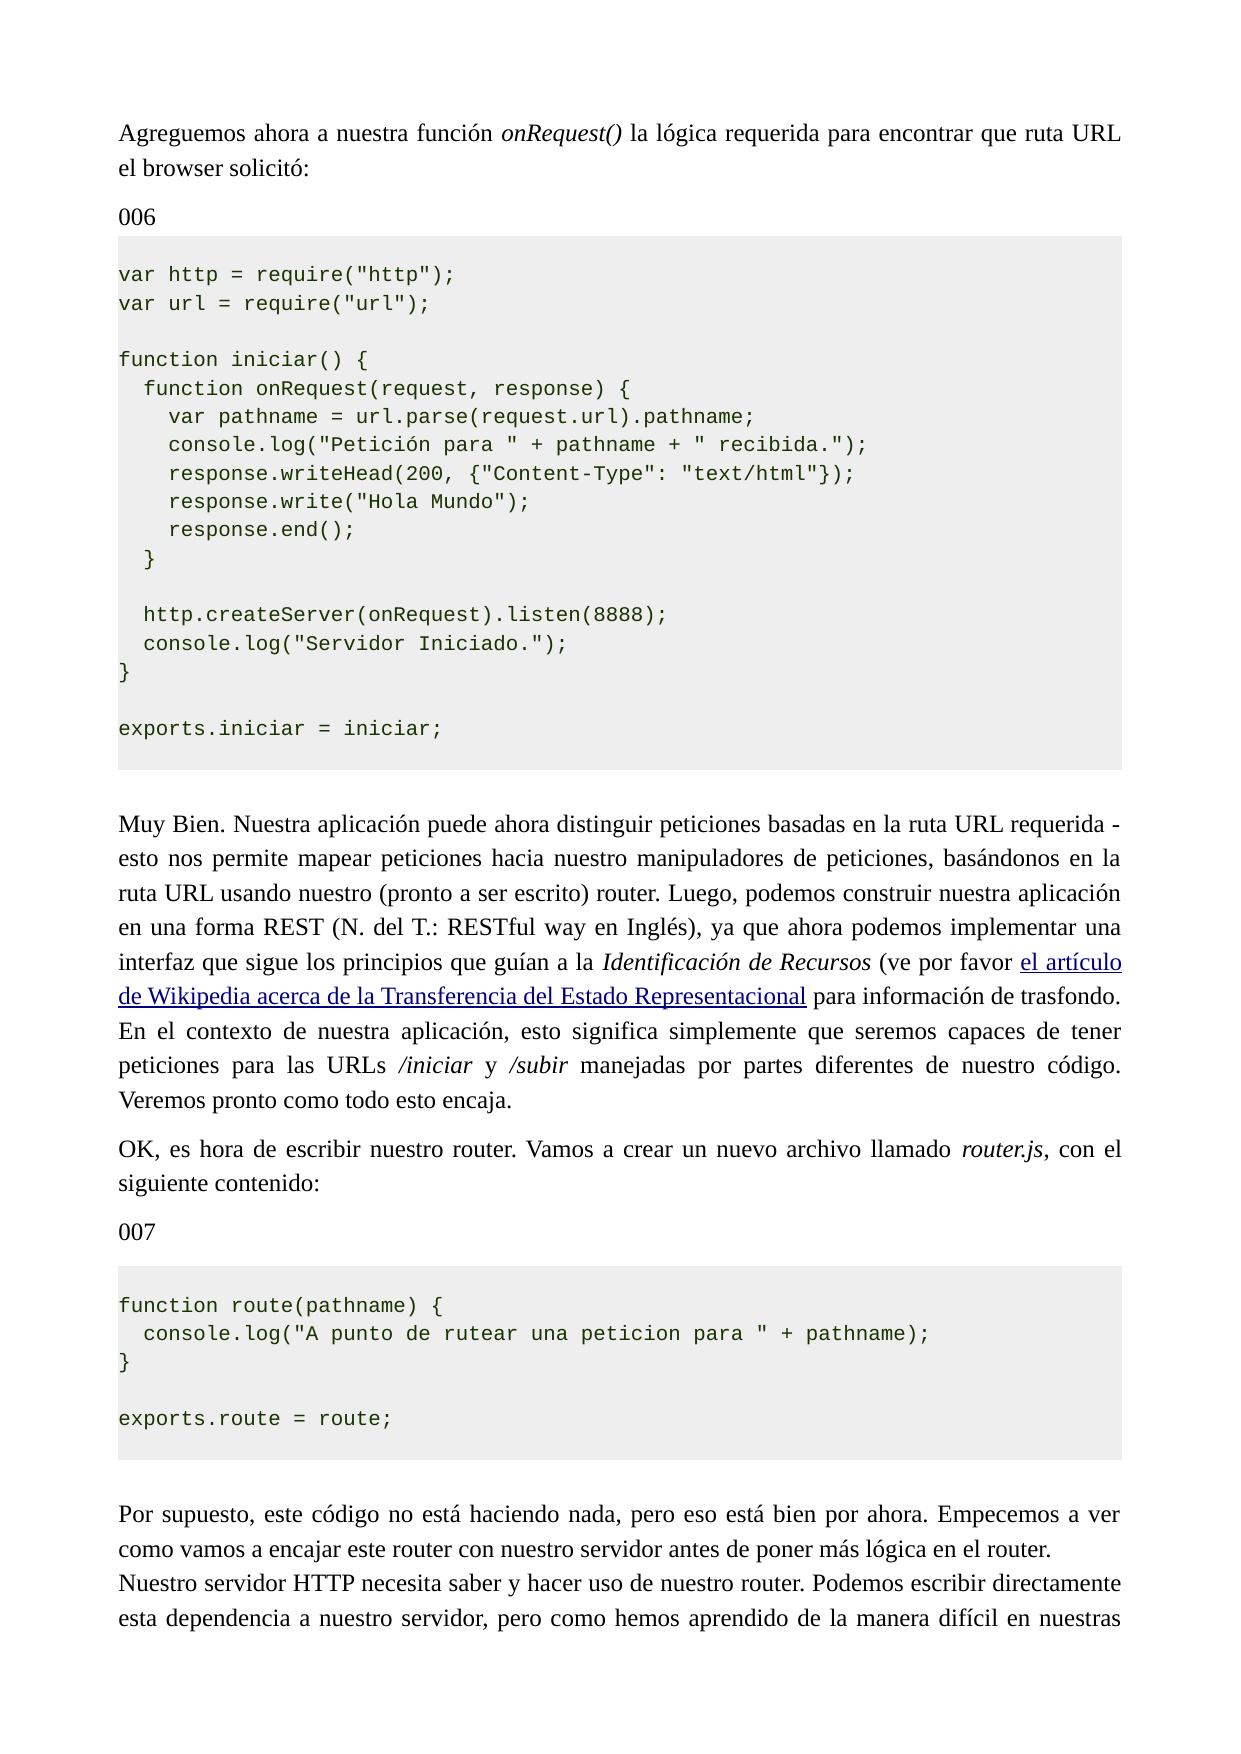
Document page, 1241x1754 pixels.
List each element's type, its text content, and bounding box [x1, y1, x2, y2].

text function iniciar() { [118, 349, 1122, 373]
text response.end(); [118, 519, 1122, 543]
text 007 [118, 1217, 1122, 1246]
text Nuestro servidor HTTP necesita saber y hacer uso de nuestro router. Podemos escribir directamente esta dependencia a nuestro servidor, pero como hemos aprendido de la manera difícil en nuestras [118, 1568, 1122, 1631]
text var url = require("url"); [118, 293, 1122, 316]
text Muy Bien. Nuestra aplicación puede ahora distinguir peticiones basadas en la ruta URL requerida - esto nos permite mapear peticiones hacia nuestro manipuladores de peticiones, basándonos en la ruta URL usando nuestro (pronto a ser escrito) router. Luego, podemos construir nuestra aplicación en una forma REST (N. del T.: RESTful way en Inglés), ya que ahora podemos implementar una interfaz que sigue los principios que guían a la Identificación de Recursos (ve por favor el artículo de Wikipedia acerca de la Transferencia del Estado Representacional para información de trasfondo. [118, 809, 1122, 1010]
text } [118, 1351, 1122, 1375]
text } [118, 661, 1122, 685]
text OK, es hora de escribir nuestro router. Vamos a crear un nuevo archivo llamado router.js, con el siguiente contenido: [118, 1134, 1122, 1197]
text response.writeHead(200, {"Content-Type": "text/html"}); [118, 463, 1122, 486]
text En el contexto de nuestra aplicación, esto significa simplemente que seremos capaces de tener peticiones para las URLs /iniciar y /subir manejadas por partes diferentes de nuestro código. Veremos pronto como todo esto encaja. [118, 1016, 1122, 1113]
text exports.iniciar = iniciar; [118, 718, 1122, 741]
text function route(pathname) { [118, 1295, 1122, 1318]
text 006 [118, 202, 1122, 230]
text console.log("A punto de rutear una peticion para " + pathname); [118, 1323, 1122, 1347]
text } [118, 548, 1122, 571]
text var pathname = url.parse(request.url).pathname; [118, 406, 1122, 430]
text Agreguemos ahora a nuestra función onRequest() la lógica requerida para encontrar que ruta URL el browser solicitó: [118, 118, 1122, 181]
text console.log("Servidor Iniciado."); [118, 633, 1122, 656]
text exports.route = route; [118, 1408, 1122, 1432]
text http.createServer(onRequest).listen(8888); [118, 604, 1122, 628]
text function onRequest(request, response) { [118, 378, 1122, 401]
text Por supuesto, este código no está haciendo nada, pero eso está bien por ahora. Empecemos a ver como vamos a encajar este router con nuestro servidor antes de poner más lógica en el router. [118, 1499, 1122, 1562]
text console.log("Petición para " + pathname + " recibida."); [118, 434, 1122, 458]
text response.write("Hola Mundo"); [118, 491, 1122, 515]
text var http = require("http"); [118, 264, 1122, 288]
